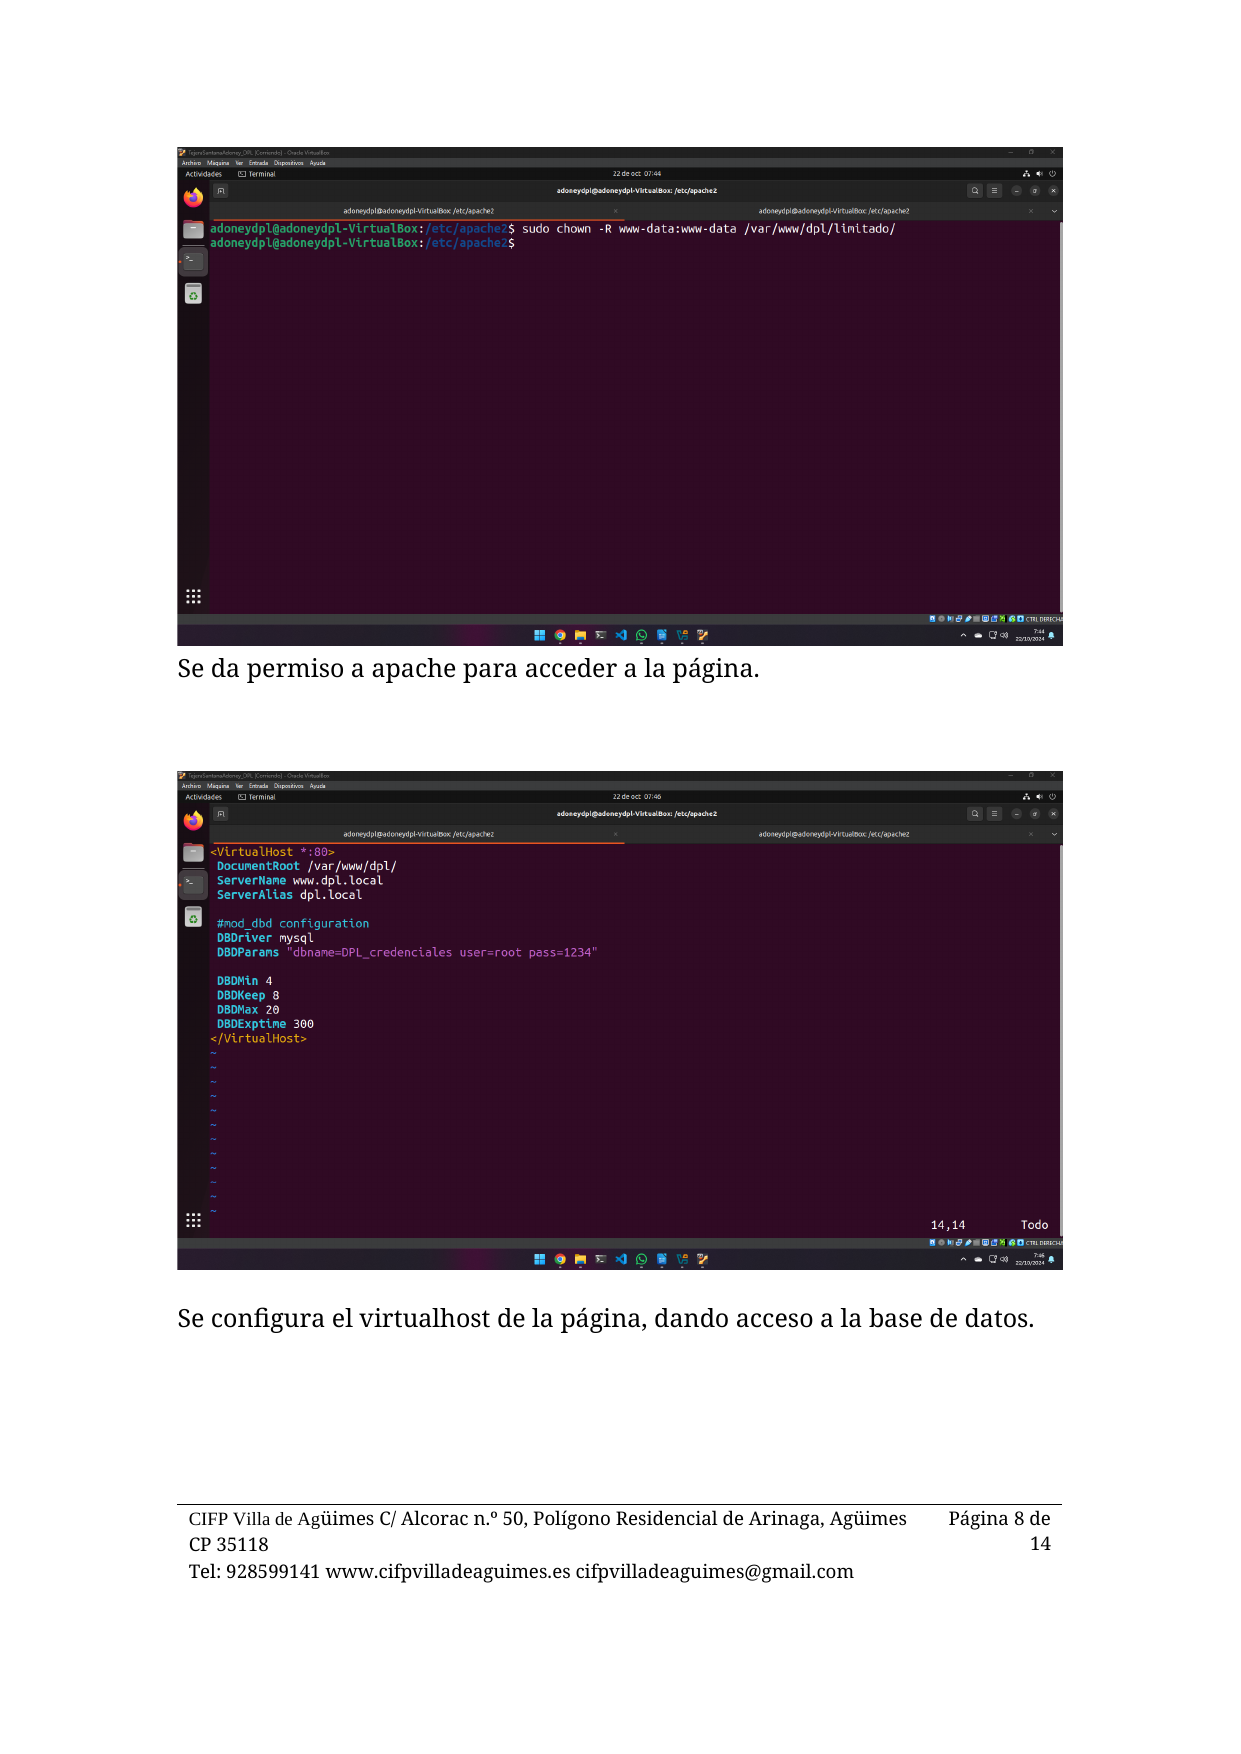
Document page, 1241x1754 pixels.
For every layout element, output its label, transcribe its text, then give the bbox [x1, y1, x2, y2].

text Se configura el virtualhost de la página, dando acceso a la base de datos. [177, 1270, 1063, 1334]
picture [177, 147, 1063, 646]
picture [177, 771, 1063, 1270]
text Se da permiso a apache para acceder a la página. [177, 646, 1063, 685]
